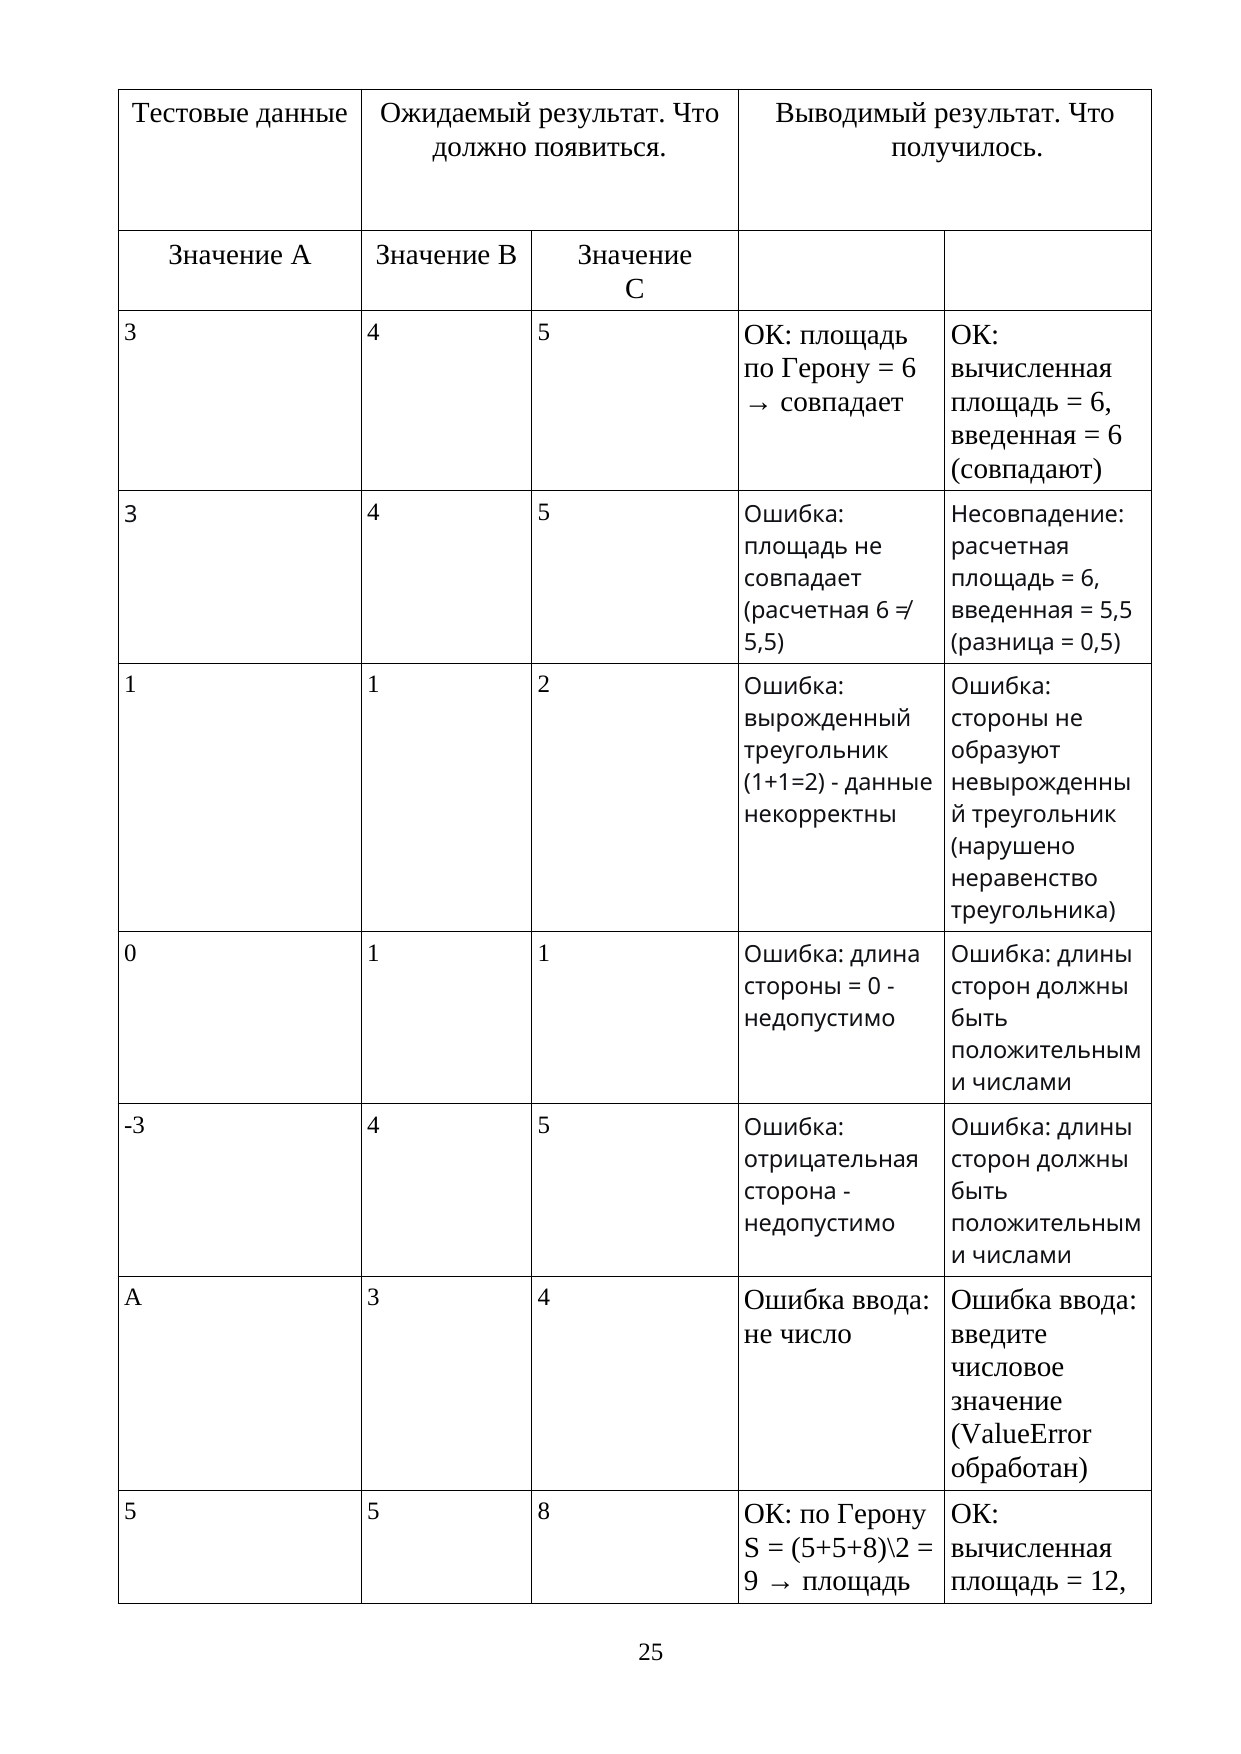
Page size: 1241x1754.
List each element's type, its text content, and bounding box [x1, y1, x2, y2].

table_cell 5 [532, 1104, 738, 1276]
table_header Выводимый результат. Что получилось. [739, 90, 1151, 230]
table_cell Значение B [362, 231, 531, 310]
table_cell 4 [362, 311, 531, 490]
table_cell 3 [362, 1277, 531, 1489]
table_cell Ошибка: длины сторон должны быть положительными числами [945, 1104, 1151, 1276]
table_cell 4 [532, 1277, 738, 1489]
table_cell Ошибка: стороны не образуют невырожденный треугольник (нарушено неравенство треугольника) [945, 664, 1151, 931]
table_cell 1 [362, 664, 531, 931]
table_cell 5 [532, 311, 738, 490]
table_cell Ошибка: длины сторон должны быть положительными числами [945, 932, 1151, 1103]
table_cell 2 [532, 664, 738, 931]
table_cell 3 [119, 491, 361, 663]
table_cell 1 [362, 932, 531, 1103]
table_cell ОК: площадь по Герону = 6 → совпадает [739, 311, 944, 490]
table_cell 4 [362, 1104, 531, 1276]
table_cell Ошибка: отрицательная сторона - недопустимо [739, 1104, 944, 1276]
table_cell 3 [119, 311, 361, 490]
table_header Тестовые данные [119, 90, 361, 230]
table_cell ОК: вычисленная площадь = 12, [945, 1491, 1151, 1603]
table_cell [739, 231, 944, 310]
table_cell Несовпадение: расчетная площадь = 6, введенная = 5,5 (разница = 0,5) [945, 491, 1151, 663]
table_cell -3 [119, 1104, 361, 1276]
table_cell 1 [119, 664, 361, 931]
table_header Ожидаемый результат. Что должно появиться. [362, 90, 738, 230]
table_cell 5 [532, 491, 738, 663]
table_cell Ошибка: площадь не совпадает (расчетная 6 ≠ 5,5) [739, 491, 944, 663]
table_cell 5 [119, 1491, 361, 1603]
table_cell Ошибка: вырожденный треугольник (1+1=2) - данные некорректны [739, 664, 944, 931]
table_cell [945, 231, 1151, 310]
table_cell ОК: вычисленная площадь = 6, введенная = 6 (совпадают) [945, 311, 1151, 490]
table_cell 0 [119, 932, 361, 1103]
table_cell 4 [362, 491, 531, 663]
table_cell А [119, 1277, 361, 1489]
table_cell ОК: по Герону S = (5+5+8)\2 = 9 → площадь [739, 1491, 944, 1603]
table_cell Ошибка ввода: не число [739, 1277, 944, 1489]
table_cell Ошибка: длина стороны = 0 - недопустимо [739, 932, 944, 1103]
table_cell Ошибка ввода: введите числовое значение (ValueError обработан) [945, 1277, 1151, 1489]
table_cell Значение C [532, 231, 738, 310]
table_cell 8 [532, 1491, 738, 1603]
table_cell Значение А [119, 231, 361, 310]
table_cell 5 [362, 1491, 531, 1603]
table_cell 1 [532, 932, 738, 1103]
